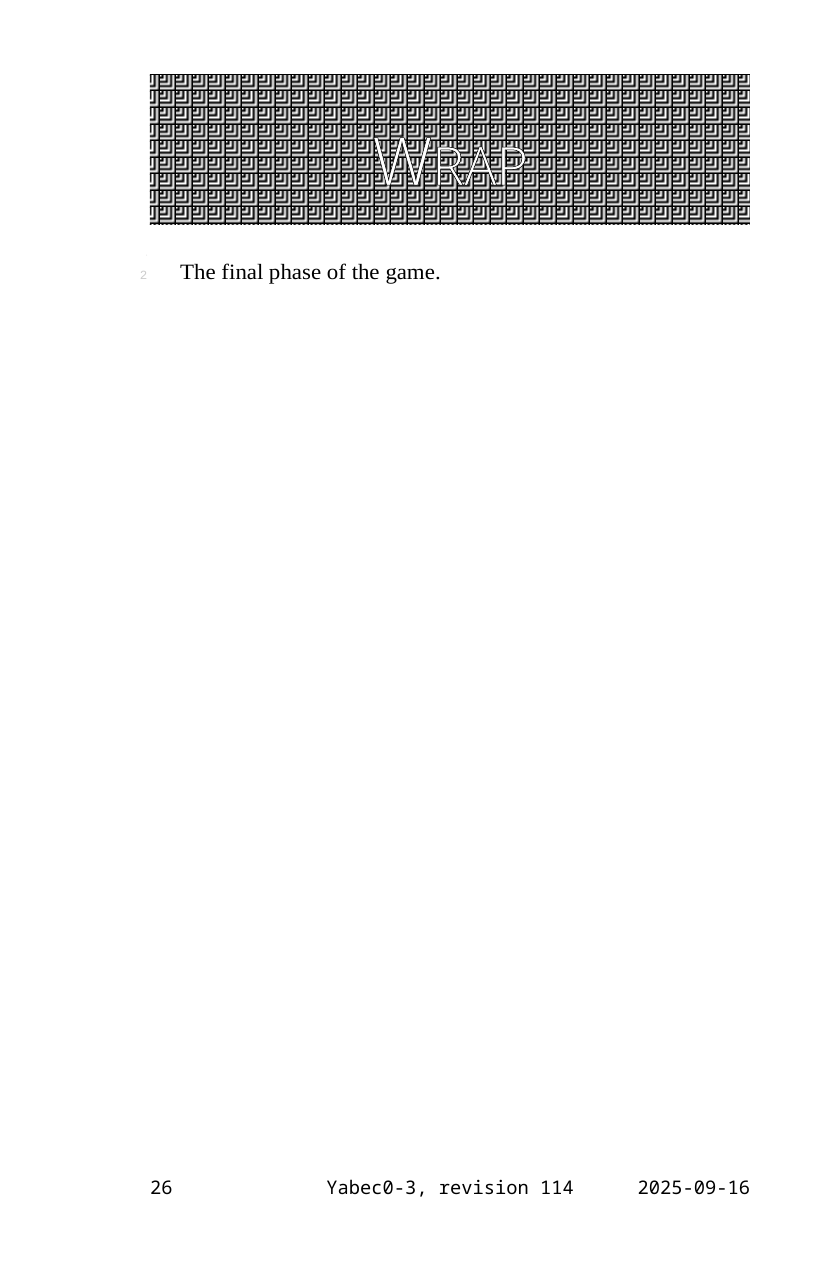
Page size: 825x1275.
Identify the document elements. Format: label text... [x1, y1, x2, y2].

picture [149, 74, 750, 225]
text The final phase of the game. [150, 260, 750, 284]
